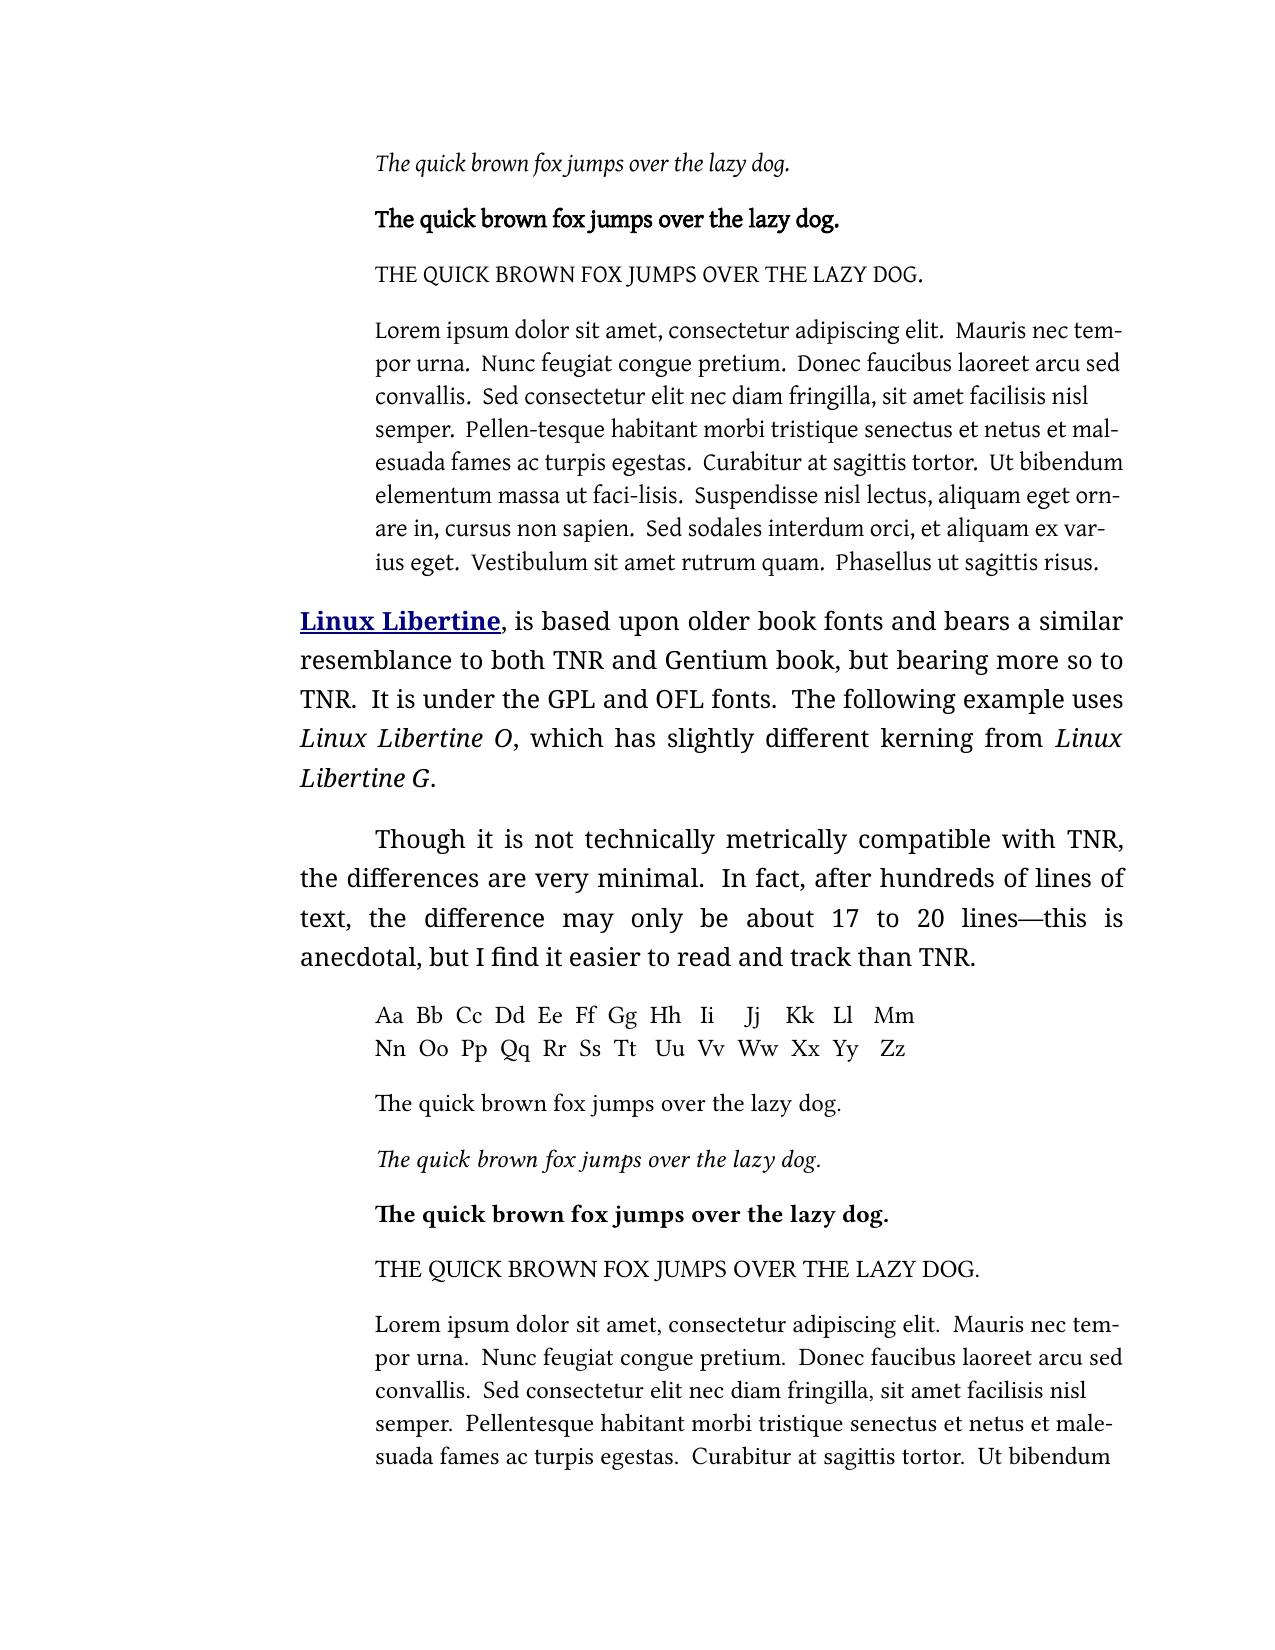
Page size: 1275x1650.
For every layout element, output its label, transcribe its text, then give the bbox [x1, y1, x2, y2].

text The quick brown fox jumps over the lazy dog. [375, 1144, 1125, 1173]
text THE QUICK BROWN FOX JUMPS OVER THE LAZY DOG. [375, 1255, 1125, 1284]
text THE QUICK BROWN FOX JUMPS OVER THE LAZY DOG. [375, 261, 1125, 289]
text The quick brown fox jumps over the lazy dog. [375, 150, 1125, 178]
text Though it is not technically metrically compatible with TNR, the differences are very minimal. In fact, after hundreds of lines of text, the difference may only be about 17 to 20 lines—this is anecdotal, but I find it easier to read and track than TNR. [300, 822, 1125, 973]
text The quick brown fox jumps over the lazy dog. [375, 1200, 1125, 1228]
text Linux Libertine, is based upon older book fonts and bears a similar resemblance to both TNR and Gentium book, but bearing more so to TNR. It is under the GPL and OFL fonts. The following example uses Linux Libertine O, which has slightly different kerning from Linux Libertine G. [300, 604, 1125, 794]
text The quick brown fox jumps over the lazy dog. [375, 1089, 1125, 1118]
text Lorem ipsum dolor sit amet, consectetur adipiscing elit. Mauris nec tem-por urna. Nunc feugiat congue pretium. Donec faucibus laoreet arcu sed convallis. Sed consectetur elit nec diam fringilla, sit amet facilisis nisl semper. Pellen-tesque habitant morbi tristique senectus et netus et mal-esuada fames ac turpis egestas. Curabitur at sagittis tortor. Ut bibendum elementum massa ut faci-lisis. Suspendisse nisl lectus, aliquam eget orn-are in, cursus non sapien. Sed sodales interdum orci, et aliquam ex var-ius eget. Vestibulum sit amet rutrum quam. Phasellus ut sagittis risus. [375, 316, 1125, 577]
text The quick brown fox jumps over the lazy dog. [375, 205, 1125, 234]
text Lorem ipsum dolor sit amet, consectetur adipiscing elit. Mauris nec tem-por urna. Nunc feugiat congue pretium. Donec faucibus laoreet arcu sed convallis. Sed consectetur elit nec diam fringilla, sit amet facilisis nisl semper. Pellentesque habitant morbi tristique senectus et netus et male-suada fames ac turpis egestas. Curabitur at sagittis tortor. Ut bibendum [375, 1311, 1125, 1470]
text Aa Bb Cc Dd Ee Ff Gg Hh Ii Jj Kk Ll Mm Nn Oo Pp Qq Rr Ss Tt Uu Vv Ww Xx Yy Zz [375, 1001, 1125, 1062]
